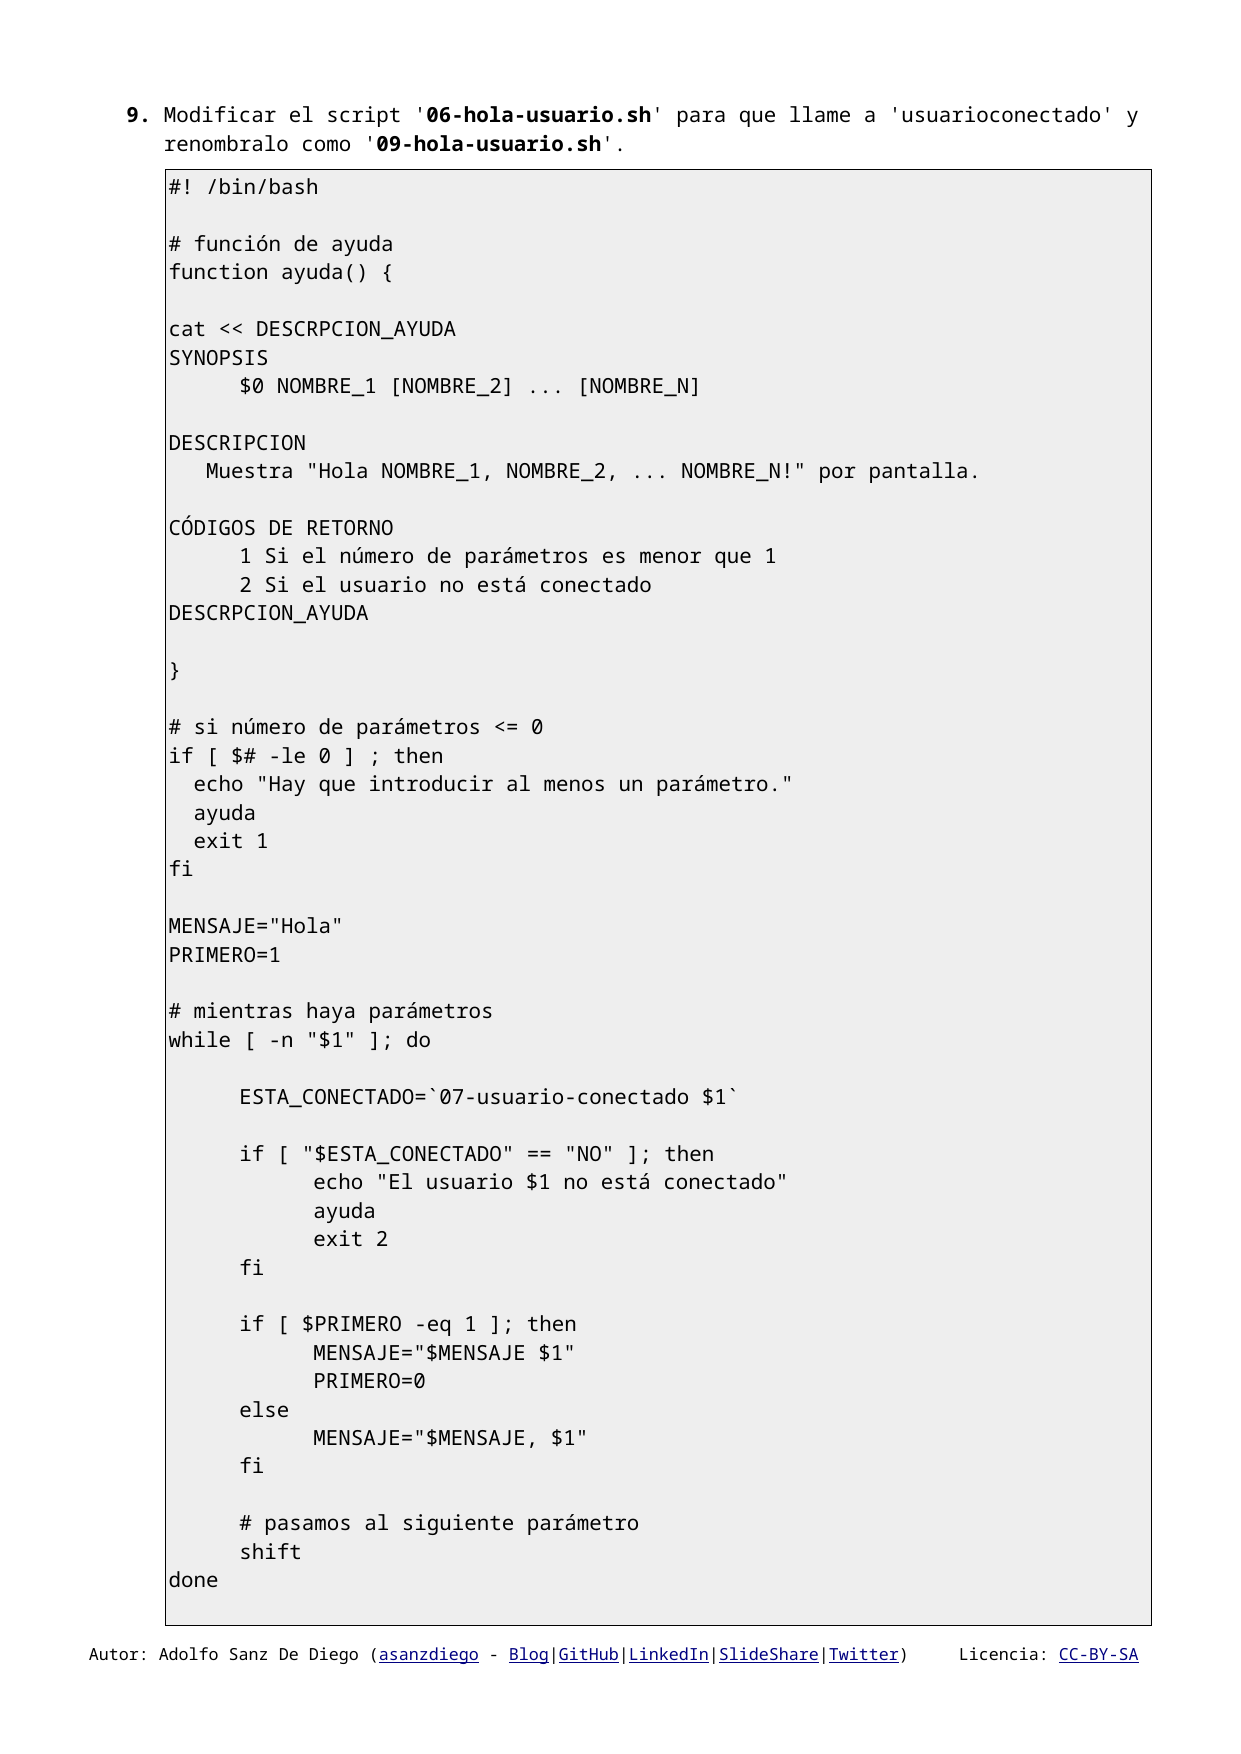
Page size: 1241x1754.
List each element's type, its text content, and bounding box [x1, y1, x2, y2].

list Modificar el script '06-hola-usuario.sh' para que llame a 'usuarioconectado' y renombralo como '09-hola-usuario.sh'. [126, 100, 1152, 157]
text echo "Hay que introducir al menos un parámetro." [166, 766, 1151, 794]
text shift [166, 1534, 1151, 1562]
text 1 Si el número de parámetros es menor que 1 [166, 539, 1151, 567]
text } [166, 652, 1151, 681]
text while [ -n "$1" ]; do [166, 1022, 1151, 1051]
text ESTA_CONECTADO=`07-usuario-conectado $1` [166, 1079, 1151, 1107]
text DESCRPCION_AYUDA [166, 596, 1151, 624]
text # si número de parámetros <= 0 [166, 709, 1151, 738]
text #! /bin/bash [166, 170, 1151, 197]
text # pasamos al siguiente parámetro [166, 1506, 1151, 1534]
text # mientras haya parámetros [166, 994, 1151, 1022]
text if [ "$ESTA_CONECTADO" == "NO" ]; then [166, 1136, 1151, 1164]
text if [ $PRIMERO -eq 1 ]; then [166, 1306, 1151, 1335]
text 2 Si el usuario no está conectado [166, 567, 1151, 596]
text PRIMERO=0 [166, 1363, 1151, 1392]
text $0 NOMBRE_1 [NOMBRE_2] ... [NOMBRE_N] [166, 368, 1151, 396]
text fi [166, 1449, 1151, 1477]
text MENSAJE="$MENSAJE, $1" [166, 1420, 1151, 1449]
text DESCRIPCION [166, 425, 1151, 453]
text exit 1 [166, 823, 1151, 851]
text echo "El usuario $1 no está conectado" [166, 1164, 1151, 1193]
text MENSAJE="$MENSAJE $1" [166, 1335, 1151, 1363]
text done [166, 1562, 1151, 1591]
text else [166, 1392, 1151, 1420]
text PRIMERO=1 [166, 937, 1151, 965]
text CÓDIGOS DE RETORNO [166, 510, 1151, 539]
text SYNOPSIS [166, 339, 1151, 368]
text exit 2 [166, 1221, 1151, 1249]
text function ayuda() { [166, 254, 1151, 283]
text if [ $# -le 0 ] ; then [166, 738, 1151, 766]
text cat << DESCRPCION_AYUDA [166, 311, 1151, 339]
text ayuda [166, 794, 1151, 823]
text fi [166, 1249, 1151, 1278]
text ayuda [166, 1193, 1151, 1221]
text MENSAJE="Hola" [166, 908, 1151, 937]
text # función de ayuda [166, 226, 1151, 254]
text Muestra "Hola NOMBRE_1, NOMBRE_2, ... NOMBRE_N!" por pantalla. [166, 453, 1151, 482]
text fi [166, 851, 1151, 880]
